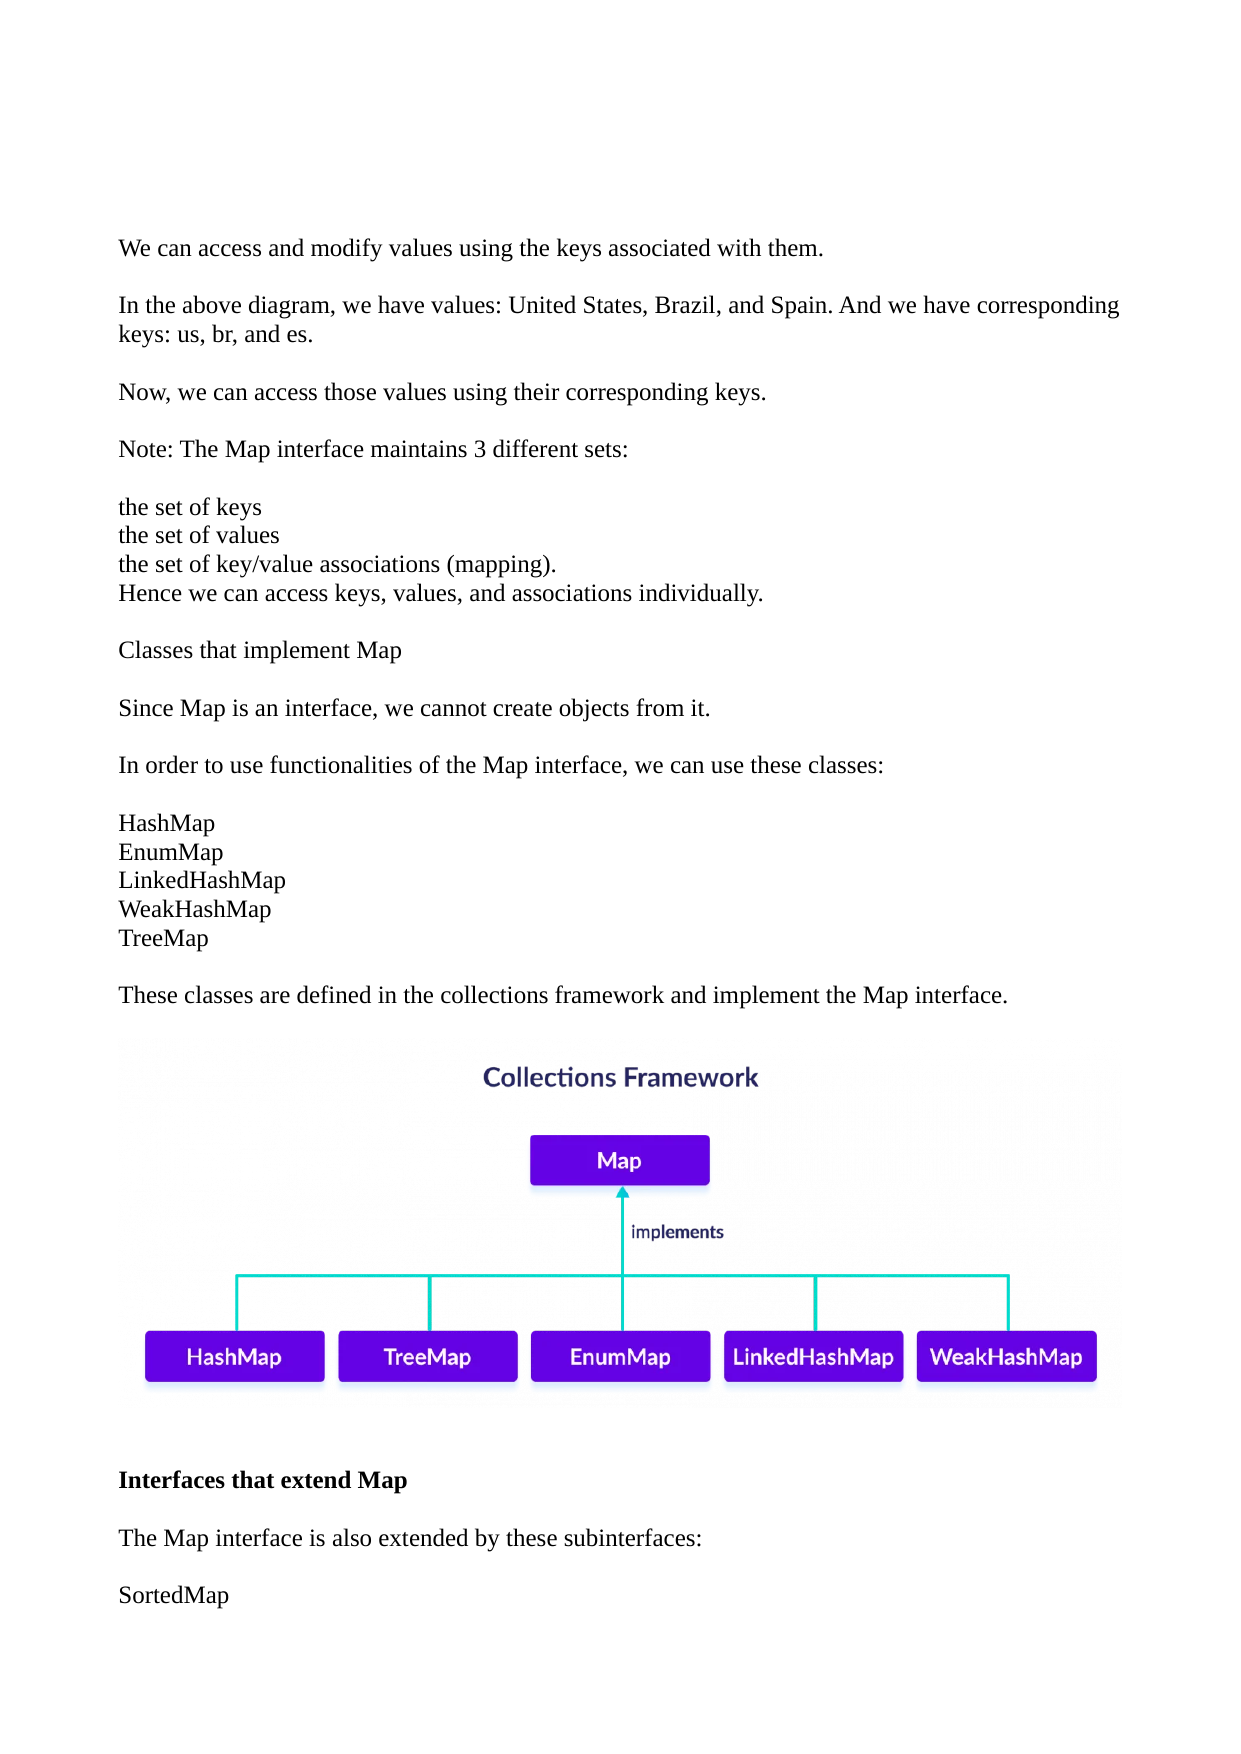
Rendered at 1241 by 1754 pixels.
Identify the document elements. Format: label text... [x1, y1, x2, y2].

text LinkedHashMap [118, 866, 1122, 894]
text TreeMap [118, 923, 1122, 952]
text Interfaces that extend Map [118, 1465, 1122, 1494]
text SortedMap [118, 1580, 1122, 1609]
text Since Map is an interface, we cannot create objects from it. [118, 693, 1122, 722]
text Hence we can access keys, values, and associations individually. [118, 578, 1122, 607]
text the set of keys [118, 492, 1122, 521]
text We can access and modify values using the keys associated with them. [118, 233, 1122, 262]
text These classes are defined in the collections framework and implement the Map interface. [118, 981, 1122, 1009]
text In the above diagram, we have values: United States, Brazil, and Spain. And we have corresponding keys: us, br, and es. [118, 291, 1122, 348]
text The Map interface is also extended by these subinterfaces: [118, 1523, 1122, 1552]
text the set of values [118, 521, 1122, 549]
text the set of key/value associations (mapping). [118, 549, 1122, 578]
picture [118, 1038, 1123, 1408]
text HashMap [118, 808, 1122, 837]
text EnumMap [118, 837, 1122, 866]
text WeakHashMap [118, 894, 1122, 923]
text Now, we can access those values using their corresponding keys. [118, 377, 1122, 406]
text Classes that implement Map [118, 636, 1122, 664]
text Note: The Map interface maintains 3 different sets: [118, 434, 1122, 463]
text In order to use functionalities of the Map interface, we can use these classes: [118, 751, 1122, 779]
